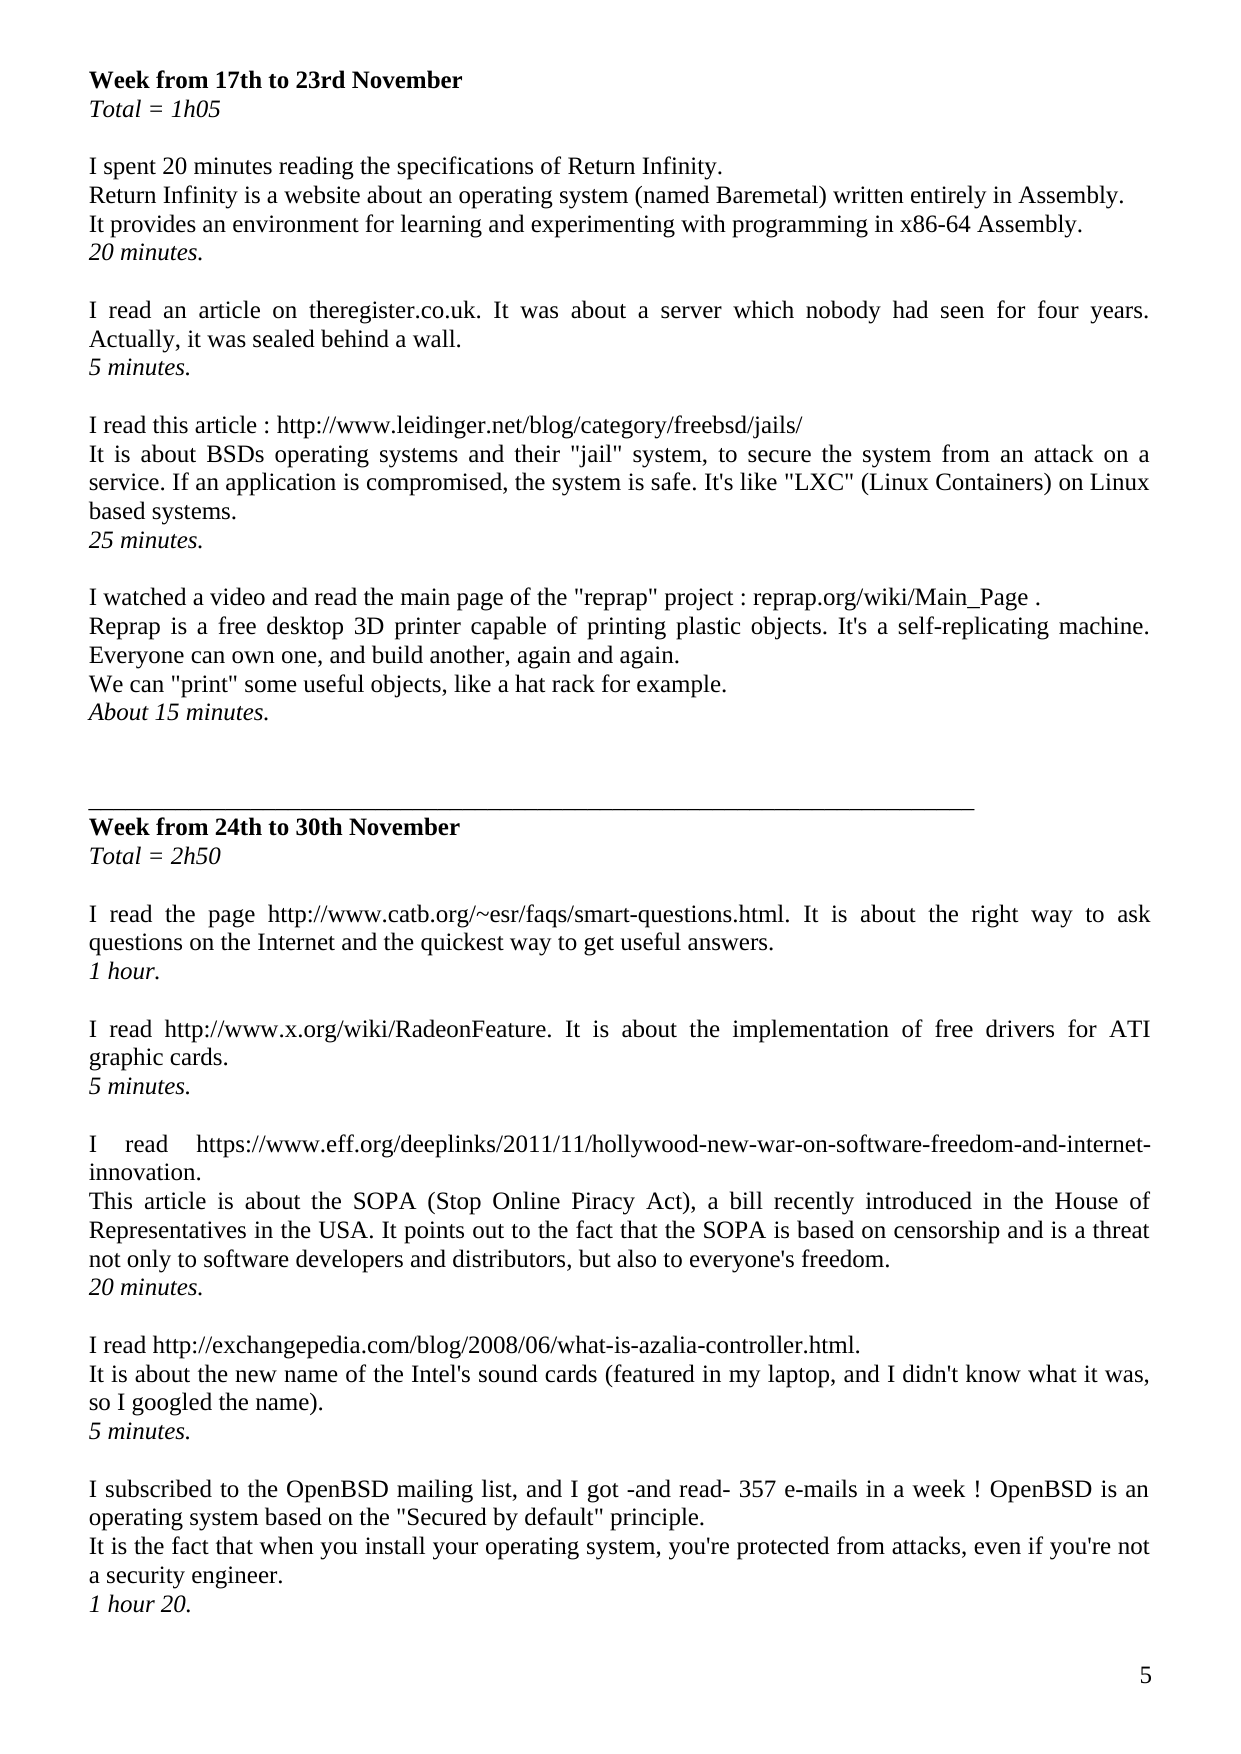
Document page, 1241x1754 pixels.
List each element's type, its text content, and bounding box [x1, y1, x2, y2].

text Total = 1h05 [88, 94, 1152, 122]
text I read http://www.x.org/wiki/RadeonFeature. It is about the implementation of free drivers for ATI graphic cards. [88, 1014, 1152, 1071]
text I read https://www.eff.org/deeplinks/2011/11/hollywood-new-war-on-software-freedom-and-internet-innovation. [88, 1129, 1152, 1186]
text I read http://exchangepedia.com/blog/2008/06/what-is-azalia-controller.html. [88, 1330, 1152, 1359]
text I spent 20 minutes reading the specifications of Return Infinity. [88, 151, 1152, 180]
text Total = 2h50 [88, 841, 1152, 870]
text It is the fact that when you install your operating system, you're protected from attacks, even if you're not a security engineer. [88, 1531, 1152, 1589]
text It is about BSDs operating systems and their "jail" system, to secure the system from an attack on a service. If an application is compromised, the system is safe. It's like "LXC" (Linux Containers) on Linux based systems. [88, 439, 1152, 525]
text 20 minutes. [88, 1272, 1152, 1301]
text 25 minutes. [88, 525, 1152, 554]
text This article is about the SOPA (Stop Online Piracy Act), a bill recently introduced in the House of Representatives in the USA. It points out to the fact that the SOPA is based on censorship and is a threat not only to software developers and distributors, but also to everyone's freedom. [88, 1186, 1152, 1272]
text 1 hour. [88, 956, 1152, 985]
text We can "print" some useful objects, like a hat rack for example. [88, 669, 1152, 697]
text 5 minutes. [88, 1071, 1152, 1100]
text 20 minutes. [88, 237, 1152, 266]
text 1 hour 20. [88, 1589, 1152, 1617]
text Week from 24th to 30th November [88, 812, 1152, 841]
text I read this article : http://www.leidinger.net/blog/category/freebsd/jails/ [88, 410, 1152, 439]
text About 15 minutes. [88, 697, 1152, 726]
text Reprap is a free desktop 3D printer capable of printing plastic objects. It's a self-replicating machine. Everyone can own one, and build another, again and again. [88, 611, 1152, 669]
text It is about the new name of the Intel's sound cards (featured in my laptop, and I didn't know what it was, so I googled the name). [88, 1359, 1152, 1416]
text 5 minutes. [88, 1416, 1152, 1445]
text I read an article on theregister.co.uk. It was about a server which nobody had seen for four years. Actually, it was sealed behind a wall. [88, 295, 1152, 352]
text 5 minutes. [88, 352, 1152, 381]
text I subscribed to the OpenBSD mailing list, and I got -and read- 357 e-mails in a week ! OpenBSD is an operating system based on the "Secured by default" principle. [88, 1474, 1152, 1531]
text It provides an environment for learning and experimenting with programming in x86-64 Assembly. [88, 209, 1152, 237]
text Week from 17th to 23rd November [88, 65, 1152, 94]
text Return Infinity is a website about an operating system (named Baremetal) written entirely in Assembly. [88, 180, 1152, 209]
text I read the page http://www.catb.org/~esr/faqs/smart-questions.html. It is about the right way to ask questions on the Internet and the quickest way to get useful answers. [88, 899, 1152, 956]
text I watched a video and read the main page of the "reprap" project : reprap.org/wiki/Main_Page . [88, 582, 1152, 611]
